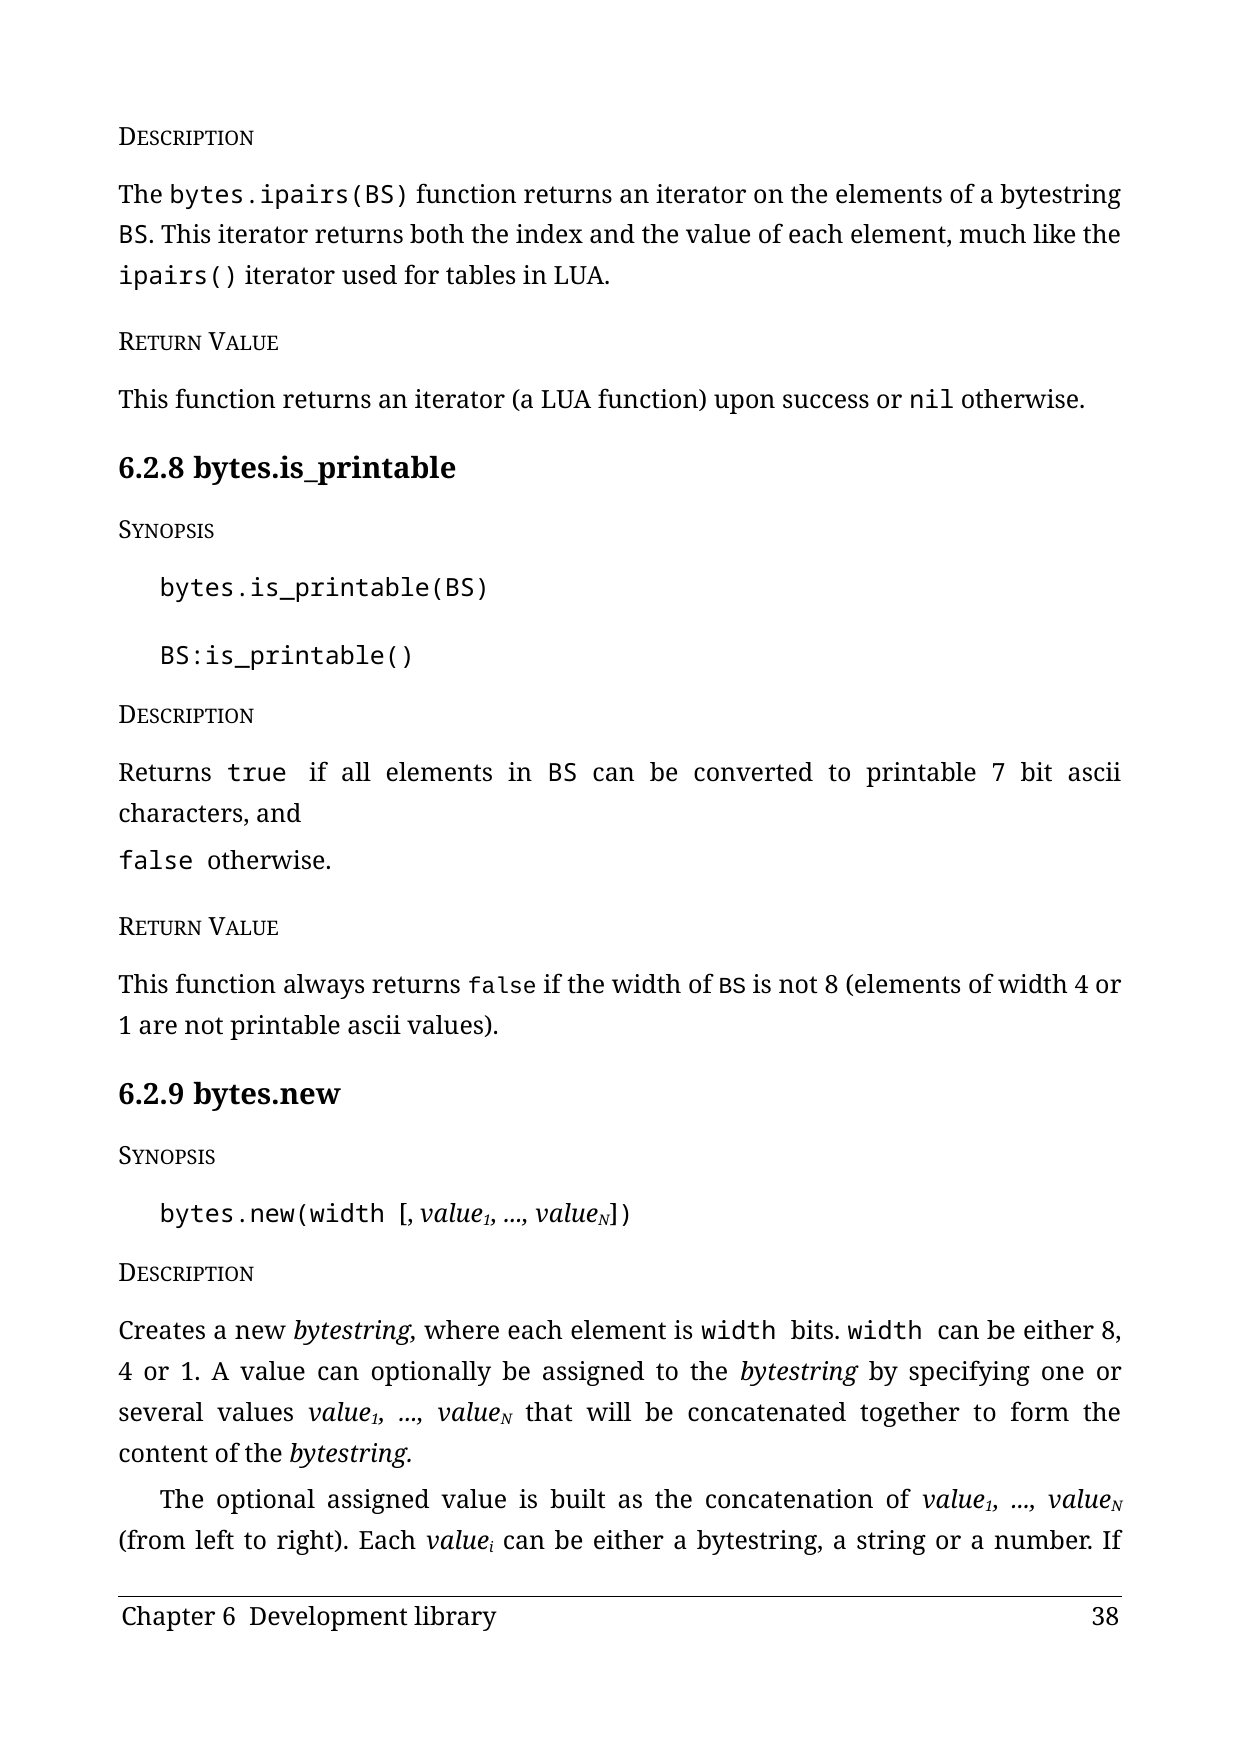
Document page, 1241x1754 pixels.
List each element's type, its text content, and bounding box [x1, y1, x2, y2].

text bytes.is_printable(BS) [159, 570, 1122, 604]
text This function always returns false if the width of BS is not 8 (elements of width 4 or 1 are not printable ascii values). [118, 967, 1122, 1041]
subtitle Return Value [118, 324, 1122, 358]
text BS:is_printable() [159, 638, 1122, 672]
subtitle bytes.new [118, 1073, 1122, 1113]
subtitle bytes.is_printable [118, 447, 1122, 487]
subtitle Description [118, 1254, 1122, 1289]
subtitle Description [118, 697, 1122, 731]
text The optional assigned value is built as the concatenation of value1, ..., valueN (from left to right). Each valuei can be either a bytestring, a string or a number. If [118, 1482, 1122, 1557]
subtitle Synopsis [118, 1137, 1122, 1172]
text bytes.new(width [, value1, ..., valueN]) [159, 1196, 1122, 1230]
subtitle Description [118, 118, 1122, 152]
text Creates a new bytestring, where each element is width bits. width can be either 8, 4 or 1. A value can optionally be assigned to the bytestring by specifying one or several values value1, ..., valueN that will be concatenated together to form the content of the bytestring. [118, 1313, 1122, 1469]
text This function returns an iterator (a LUA function) upon success or nil otherwise. [118, 382, 1122, 416]
subtitle Synopsis [118, 512, 1122, 546]
subtitle Return Value [118, 908, 1122, 942]
text false otherwise. [118, 843, 1122, 877]
text The bytes.ipairs(BS) function returns an iterator on the elements of a bytestring BS. This iterator returns both the index and the value of each element, much like the ipairs() iterator used for tables in LUA. [118, 176, 1122, 292]
text Returns true if all elements in BS can be converted to printable 7 bit ascii characters, and [118, 755, 1122, 830]
